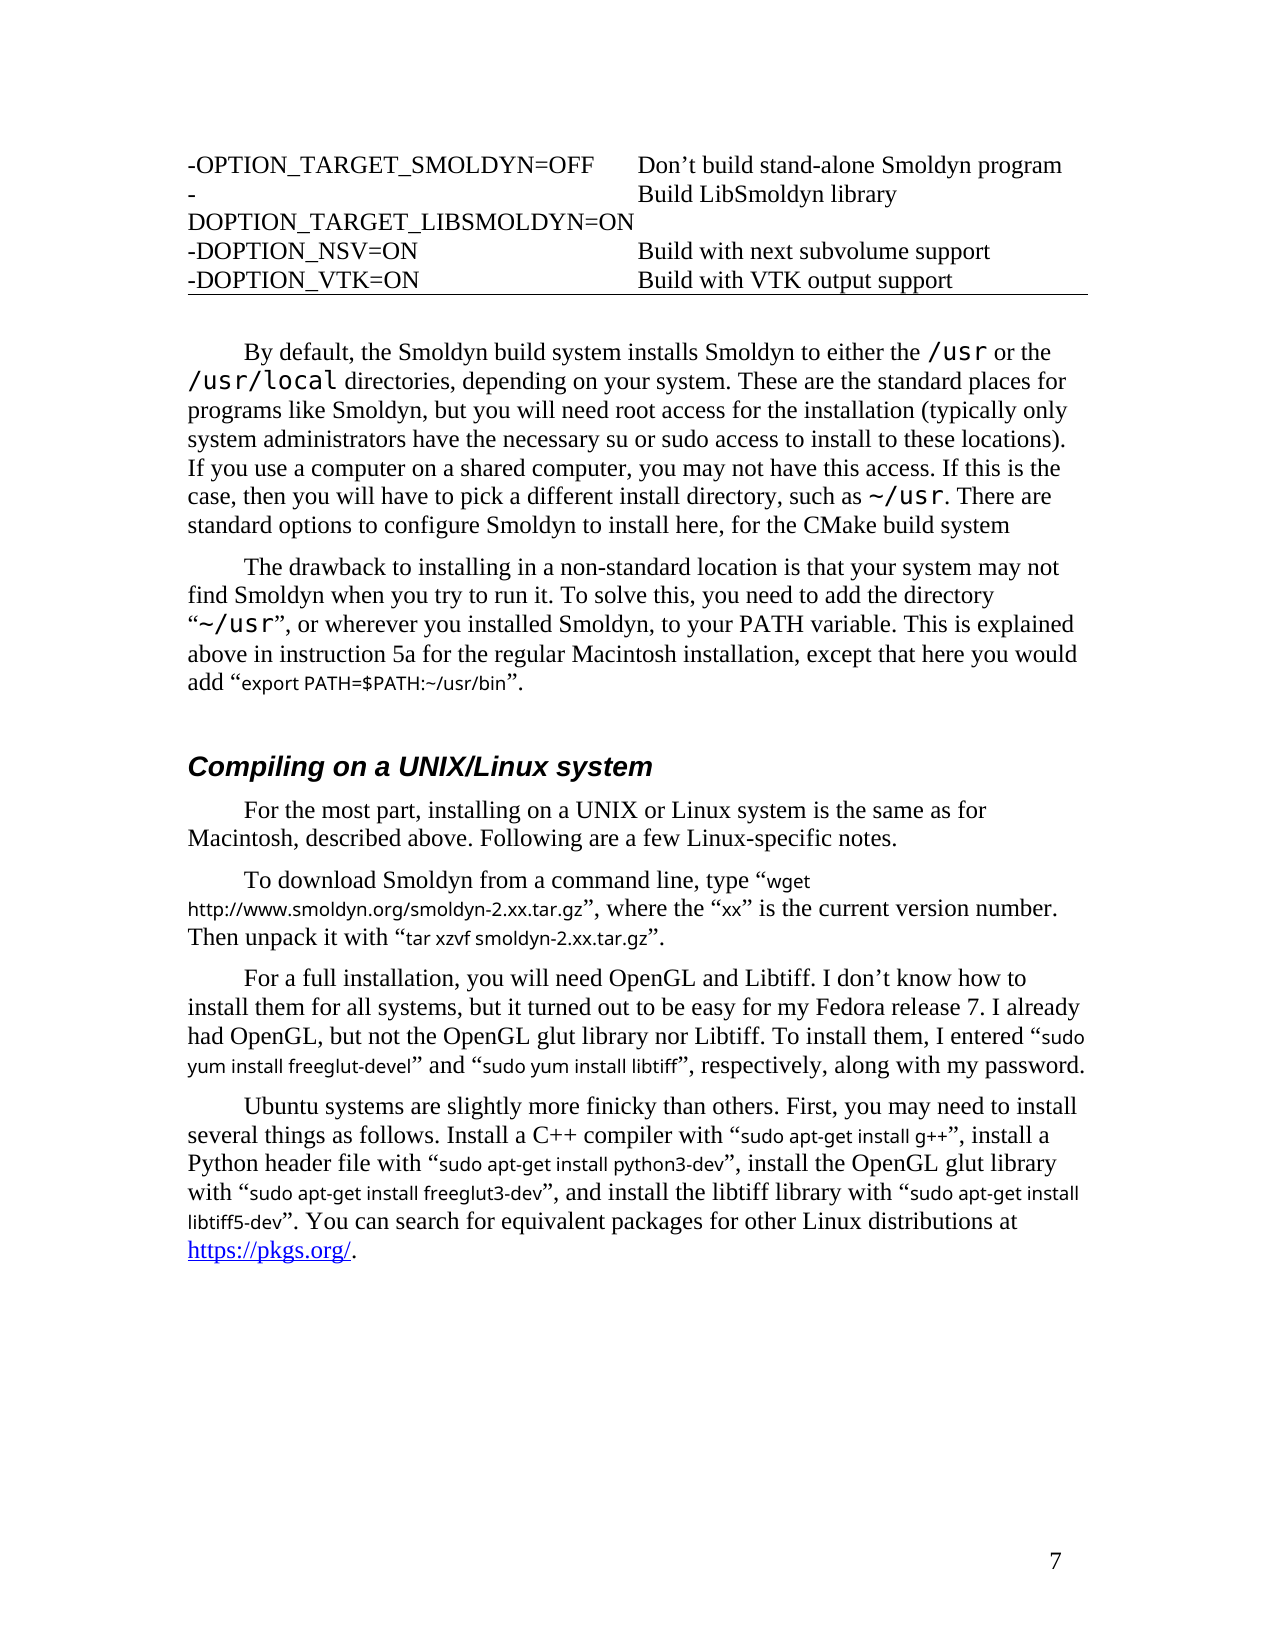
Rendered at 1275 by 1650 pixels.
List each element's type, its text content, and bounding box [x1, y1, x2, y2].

table_cell Build with next subvolume support [638, 236, 1087, 265]
text By default, the Smoldyn build system installs Smoldyn to either the /usr or the /usr/local directories, depending on your system. These are the standard places for programs like Smoldyn, but you will need root access for the installation (typically only system administrators have the necessary su or sudo access to install to these locations). If you use a computer on a shared computer, you may not have this access. If this is the case, then you will have to pick a different install directory, such as ~/usr. There are standard options to configure Smoldyn to install here, for the CMake build system [187, 337, 1087, 539]
subtitle Compiling on a UNIX/Linux system [187, 750, 1087, 782]
table_cell Build with VTK output support [638, 265, 1087, 294]
text The drawback to installing in a non-standard location is that your system may not find Smoldyn when you try to run it. To solve this, you need to add the directory “~/usr”, or wherever you installed Smoldyn, to your PATH variable. This is explained above in instruction 5a for the regular Macintosh installation, except that here you would add “export PATH=$PATH:~/usr/bin”. [187, 552, 1087, 696]
text To download Smoldyn from a command line, type “wget http://www.smoldyn.org/smoldyn-2.xx.tar.gz”, where the “xx” is the current version number. Then unpack it with “tar xzvf smoldyn-2.xx.tar.gz”. [187, 865, 1087, 951]
table_cell -DOPTION_TARGET_LIBSMOLDYN=ON [188, 179, 637, 236]
table_cell Build LibSmoldyn library [638, 179, 1087, 236]
text For the most part, installing on a UNIX or Linux system is the same as for Macintosh, described above. Following are a few Linux-specific notes. [187, 795, 1087, 852]
table_cell -OPTION_TARGET_SMOLDYN=OFF [188, 150, 637, 179]
table_cell Don’t build stand-alone Smoldyn program [638, 150, 1087, 179]
table_cell -DOPTION_NSV=ON [188, 236, 637, 265]
table_cell -DOPTION_VTK=ON [188, 265, 637, 294]
text Ubuntu systems are slightly more finicky than others. First, you may need to install several things as follows. Install a C++ compiler with “sudo apt-get install g++”, install a Python header file with “sudo apt-get install python3-dev”, install the OpenGL glut library with “sudo apt-get install freeglut3-dev”, and install the libtiff library with “sudo apt-get install libtiff5-dev”. You can search for equivalent packages for other Linux distributions at https://pkgs.org/. [187, 1091, 1087, 1263]
text For a full installation, you will need OpenGL and Libtiff. I don’t know how to install them for all systems, but it turned out to be easy for my Fedora release 7. I already had OpenGL, but not the OpenGL glut library nor Libtiff. To install them, I entered “sudo yum install freeglut-devel” and “sudo yum install libtiff”, respectively, along with my password. [187, 963, 1087, 1078]
